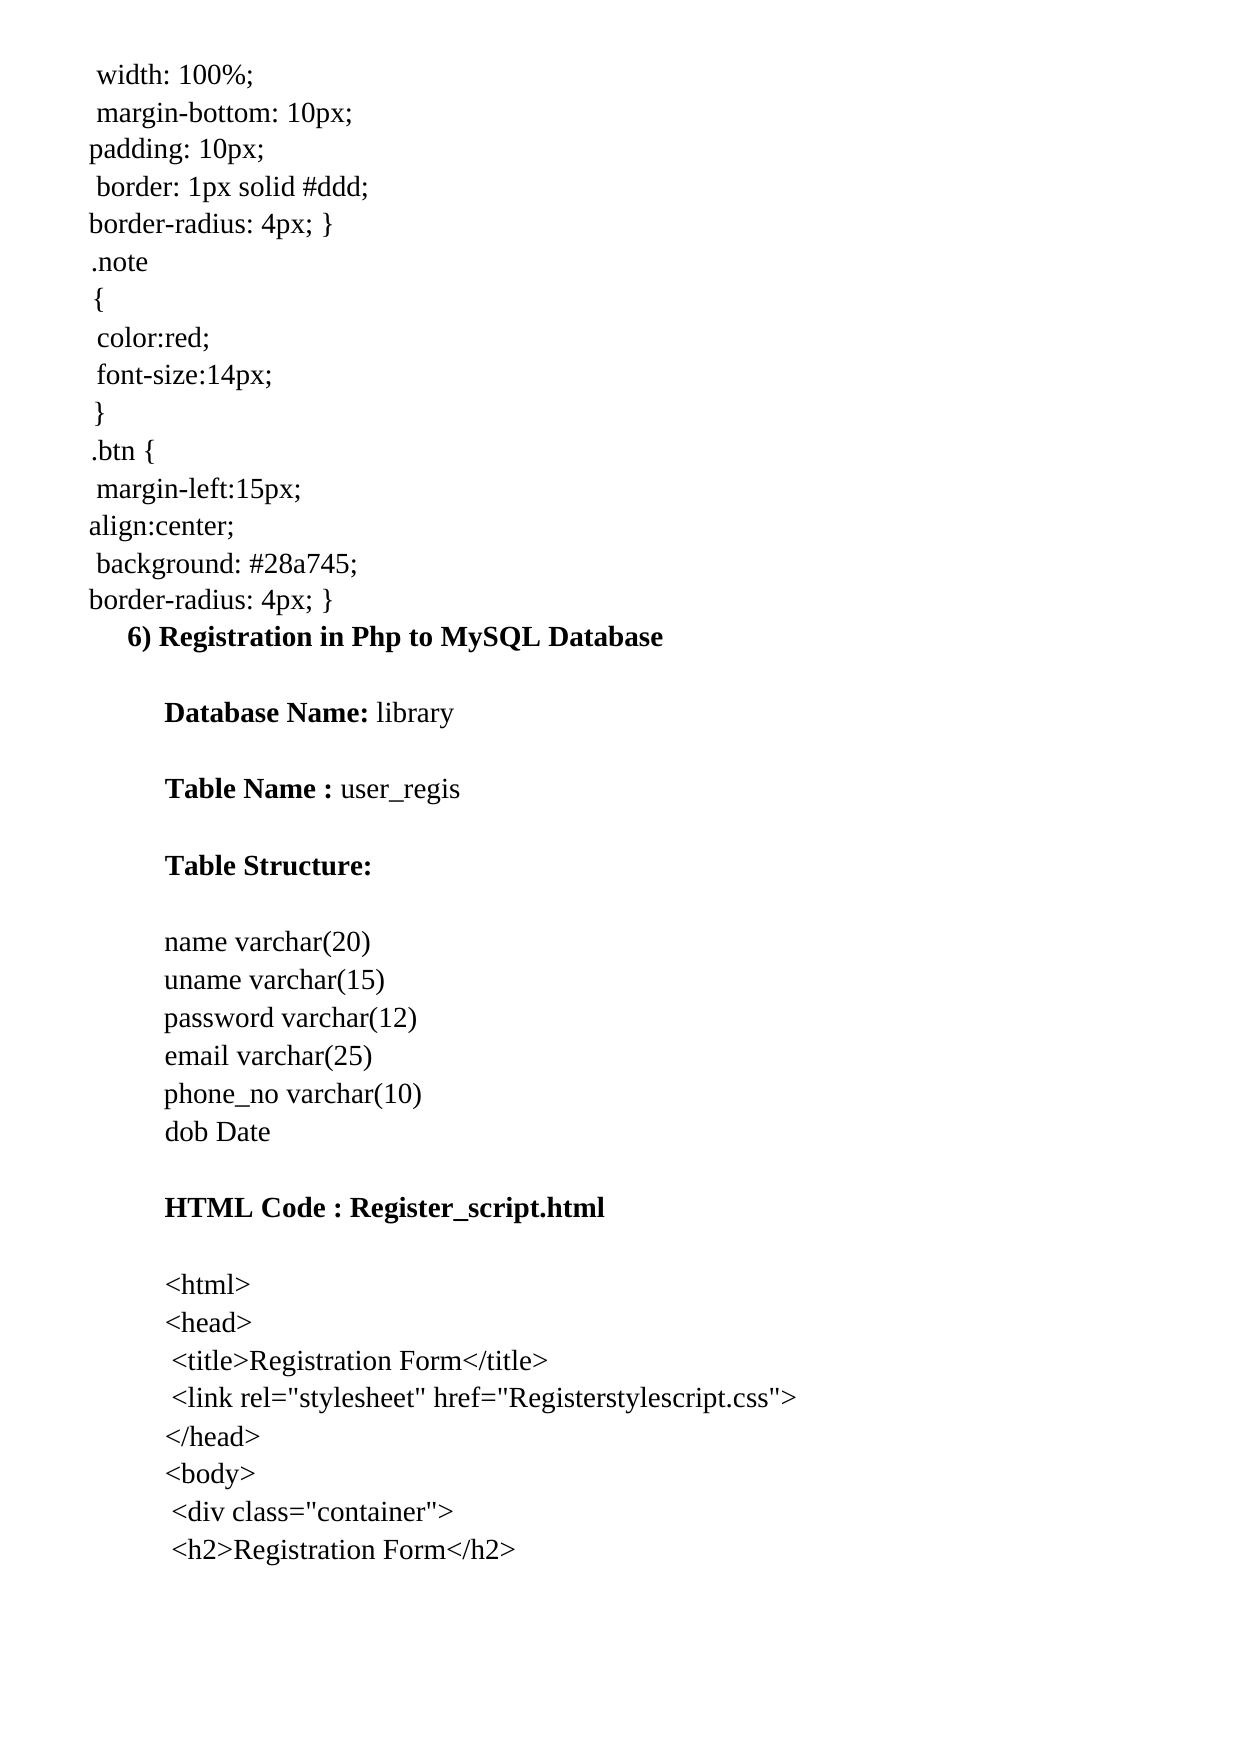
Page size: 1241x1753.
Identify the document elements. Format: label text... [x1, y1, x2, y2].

text dob Date [164, 1114, 1197, 1147]
text <body> [164, 1456, 1197, 1490]
text password varchar(12) [164, 1000, 1197, 1034]
text width: 100%; [89, 57, 1197, 91]
text .btn { [91, 433, 1197, 467]
text Table Structure: [164, 848, 1197, 881]
text } [92, 395, 1197, 429]
text <html> [164, 1267, 1197, 1301]
text <link rel="stylesheet" href="Registerstylescript.css"> [164, 1381, 1197, 1414]
text color:red; [97, 320, 1197, 353]
text email varchar(25) [164, 1038, 1197, 1072]
text <div class="container"> [164, 1494, 1197, 1528]
text phone_no varchar(10) [164, 1076, 1197, 1109]
text </head> [164, 1419, 1197, 1452]
text margin-left:15px; align:center; [89, 471, 310, 541]
text HTML Code : Register_script.html [164, 1190, 1197, 1224]
text <title>Registration Form</title> [164, 1343, 1197, 1376]
text border: 1px solid #ddd; border-radius: 4px; } [89, 169, 377, 239]
text font-size:14px; [89, 357, 1197, 391]
text Database Name: library [164, 695, 1197, 728]
text background: #28a745; border-radius: 4px; } [89, 546, 366, 616]
text name varchar(20) [164, 924, 1197, 958]
text 6) Registration in Php to MySQL Database [127, 619, 1197, 652]
text { [92, 282, 1197, 315]
text margin-bottom: 10px; padding: 10px; [89, 95, 361, 165]
text uname varchar(15) [164, 962, 1197, 996]
text Table Name : user_regis [164, 772, 1197, 805]
text <h2>Registration Form</h2> [164, 1532, 1197, 1566]
text <head> [164, 1305, 1197, 1338]
text .note [91, 244, 1197, 277]
